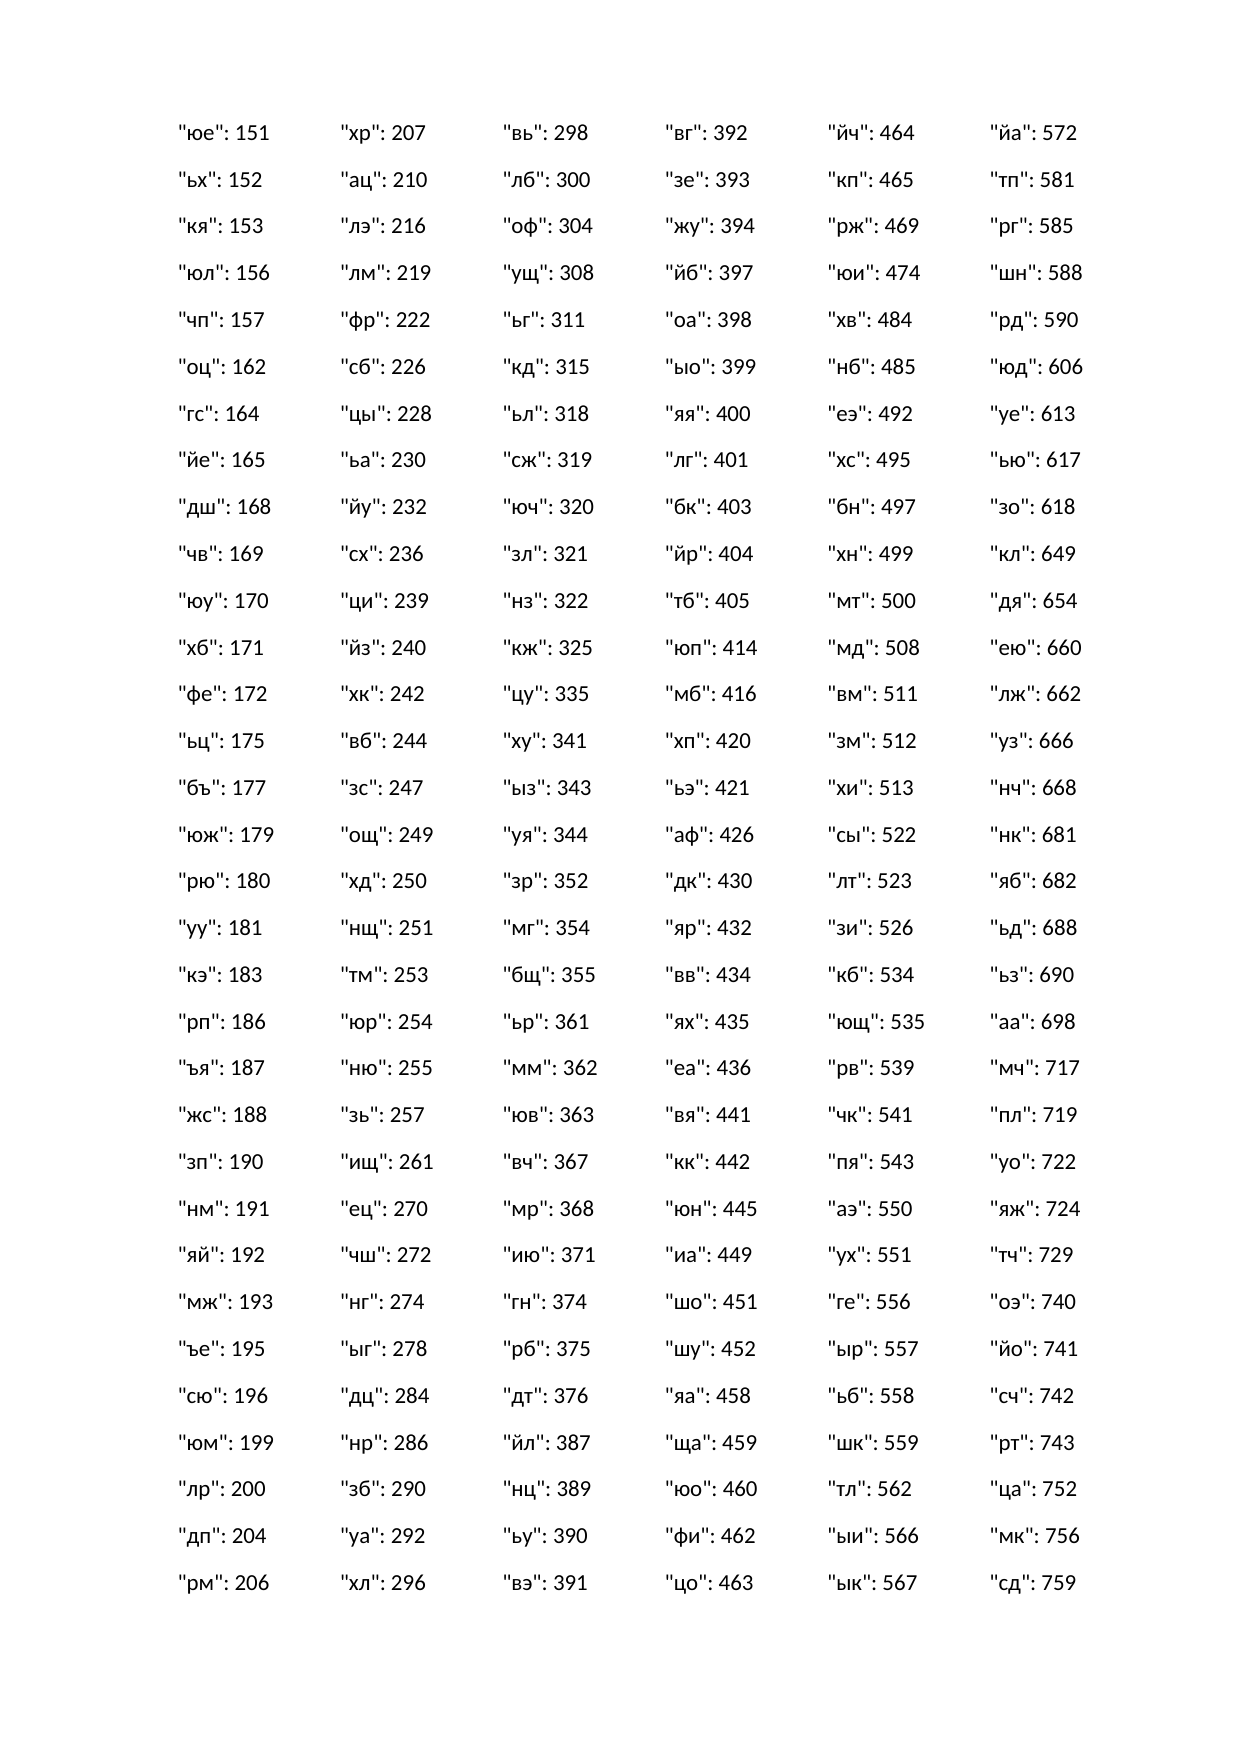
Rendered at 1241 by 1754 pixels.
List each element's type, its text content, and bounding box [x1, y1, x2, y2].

text "ьб": 558 [827, 1381, 989, 1409]
text "мг": 354 [502, 913, 664, 941]
text "вэ": 391 [502, 1568, 664, 1596]
text "оа": 398 [664, 305, 827, 333]
text "сю": 196 [177, 1381, 339, 1409]
text "юп": 414 [664, 633, 827, 661]
text "аэ": 550 [827, 1194, 989, 1222]
text "вв": 434 [664, 960, 827, 988]
text "яй": 192 [177, 1241, 339, 1269]
text "тч": 729 [989, 1241, 1152, 1269]
text "уо": 722 [989, 1147, 1152, 1175]
text "йе": 165 [177, 446, 339, 473]
text "йз": 240 [339, 633, 502, 661]
text "юл": 156 [177, 258, 339, 286]
text "бщ": 355 [502, 960, 664, 988]
text "тп": 581 [989, 165, 1152, 193]
text "еэ": 492 [827, 399, 989, 427]
text "шо": 451 [664, 1287, 827, 1315]
text "дт": 376 [502, 1381, 664, 1409]
text "ьд": 688 [989, 913, 1152, 941]
text "юв": 363 [502, 1100, 664, 1128]
text "мр": 368 [502, 1194, 664, 1222]
text "ощ": 249 [339, 820, 502, 848]
text "дц": 284 [339, 1381, 502, 1409]
text "ьу": 390 [502, 1521, 664, 1549]
text "ци": 239 [339, 586, 502, 614]
text "нщ": 251 [339, 913, 502, 941]
text "кд": 315 [502, 352, 664, 380]
text "ыг": 278 [339, 1334, 502, 1362]
text "цу": 335 [502, 679, 664, 707]
text "ца": 752 [989, 1474, 1152, 1502]
text "юр": 254 [339, 1007, 502, 1035]
text "юо": 460 [664, 1474, 827, 1502]
text "аа": 698 [989, 1007, 1152, 1035]
text "йо": 741 [989, 1334, 1152, 1362]
text "зе": 393 [664, 165, 827, 193]
text "вь": 298 [502, 118, 664, 146]
text "зб": 290 [339, 1474, 502, 1502]
text "вя": 441 [664, 1100, 827, 1128]
text "фе": 172 [177, 679, 339, 707]
text "юм": 199 [177, 1428, 339, 1456]
text "пя": 543 [827, 1147, 989, 1175]
text "ью": 617 [989, 446, 1152, 473]
text "нз": 322 [502, 586, 664, 614]
text "зр": 352 [502, 866, 664, 894]
text "йч": 464 [827, 118, 989, 146]
text "сб": 226 [339, 352, 502, 380]
text "юу": 170 [177, 586, 339, 614]
text "мт": 500 [827, 586, 989, 614]
text "ху": 341 [502, 726, 664, 754]
text "жс": 188 [177, 1100, 339, 1128]
text "сж": 319 [502, 446, 664, 473]
text "кэ": 183 [177, 960, 339, 988]
text "дш": 168 [177, 492, 339, 520]
text "гн": 374 [502, 1287, 664, 1315]
text "зс": 247 [339, 773, 502, 801]
text "тл": 562 [827, 1474, 989, 1502]
text "ьг": 311 [502, 305, 664, 333]
text "ьц": 175 [177, 726, 339, 754]
text "мд": 508 [827, 633, 989, 661]
text "нм": 191 [177, 1194, 339, 1222]
text "йу": 232 [339, 492, 502, 520]
text "ыи": 566 [827, 1521, 989, 1549]
text "мч": 717 [989, 1053, 1152, 1082]
text "ьл": 318 [502, 399, 664, 427]
text "шк": 559 [827, 1428, 989, 1456]
text "хв": 484 [827, 305, 989, 333]
text "ьэ": 421 [664, 773, 827, 801]
text "ух": 551 [827, 1241, 989, 1269]
text "ию": 371 [502, 1241, 664, 1269]
text "ыз": 343 [502, 773, 664, 801]
text "уя": 344 [502, 820, 664, 848]
text "лж": 662 [989, 679, 1152, 707]
text "йа": 572 [989, 118, 1152, 146]
text "ьа": 230 [339, 446, 502, 473]
text "яа": 458 [664, 1381, 827, 1409]
text "вм": 511 [827, 679, 989, 707]
text "нб": 485 [827, 352, 989, 380]
text "гс": 164 [177, 399, 339, 427]
text "рт": 743 [989, 1428, 1152, 1456]
text "сд": 759 [989, 1568, 1152, 1596]
text "рю": 180 [177, 866, 339, 894]
text "ык": 567 [827, 1568, 989, 1596]
text "еа": 436 [664, 1053, 827, 1082]
text "ъя": 187 [177, 1053, 339, 1082]
text "ях": 435 [664, 1007, 827, 1035]
text "зм": 512 [827, 726, 989, 754]
text "ьх": 152 [177, 165, 339, 193]
text "йл": 387 [502, 1428, 664, 1456]
text "тб": 405 [664, 586, 827, 614]
text "мм": 362 [502, 1053, 664, 1082]
text "ыо": 399 [664, 352, 827, 380]
text "рд": 590 [989, 305, 1152, 333]
text "кк": 442 [664, 1147, 827, 1175]
text "яб": 682 [989, 866, 1152, 894]
text "лт": 523 [827, 866, 989, 894]
text "уе": 613 [989, 399, 1152, 427]
text "шн": 588 [989, 258, 1152, 286]
text "шу": 452 [664, 1334, 827, 1362]
text "оэ": 740 [989, 1287, 1152, 1315]
text "сх": 236 [339, 539, 502, 567]
text "хс": 495 [827, 446, 989, 473]
text "мк": 756 [989, 1521, 1152, 1549]
text "зи": 526 [827, 913, 989, 941]
text "ьр": 361 [502, 1007, 664, 1035]
text "рп": 186 [177, 1007, 339, 1035]
text "чв": 169 [177, 539, 339, 567]
text "ща": 459 [664, 1428, 827, 1456]
text "кя": 153 [177, 212, 339, 240]
text "нг": 274 [339, 1287, 502, 1315]
text "чк": 541 [827, 1100, 989, 1128]
text "зл": 321 [502, 539, 664, 567]
text "чп": 157 [177, 305, 339, 333]
text "ющ": 535 [827, 1007, 989, 1035]
text "ыр": 557 [827, 1334, 989, 1362]
text "юд": 606 [989, 352, 1152, 380]
text "лб": 300 [502, 165, 664, 193]
text "кл": 649 [989, 539, 1152, 567]
text "оф": 304 [502, 212, 664, 240]
text "рг": 585 [989, 212, 1152, 240]
text "нц": 389 [502, 1474, 664, 1502]
text "чш": 272 [339, 1241, 502, 1269]
text "фи": 462 [664, 1521, 827, 1549]
text "хл": 296 [339, 1568, 502, 1596]
text "лг": 401 [664, 446, 827, 473]
text "ец": 270 [339, 1194, 502, 1222]
text "дк": 430 [664, 866, 827, 894]
text "пл": 719 [989, 1100, 1152, 1128]
text "уз": 666 [989, 726, 1152, 754]
text "юч": 320 [502, 492, 664, 520]
text "хп": 420 [664, 726, 827, 754]
text "бн": 497 [827, 492, 989, 520]
text "ищ": 261 [339, 1147, 502, 1175]
text "йб": 397 [664, 258, 827, 286]
text "ню": 255 [339, 1053, 502, 1082]
text "юж": 179 [177, 820, 339, 848]
text "мж": 193 [177, 1287, 339, 1315]
text "фр": 222 [339, 305, 502, 333]
text "яя": 400 [664, 399, 827, 427]
text "бк": 403 [664, 492, 827, 520]
text "зо": 618 [989, 492, 1152, 520]
text "хд": 250 [339, 866, 502, 894]
text "зь": 257 [339, 1100, 502, 1128]
text "вч": 367 [502, 1147, 664, 1175]
text "ьз": 690 [989, 960, 1152, 988]
text "тм": 253 [339, 960, 502, 988]
text "сы": 522 [827, 820, 989, 848]
text "ею": 660 [989, 633, 1152, 661]
text "ущ": 308 [502, 258, 664, 286]
text "нч": 668 [989, 773, 1152, 801]
text "кп": 465 [827, 165, 989, 193]
text "юн": 445 [664, 1194, 827, 1222]
text "вг": 392 [664, 118, 827, 146]
text "ац": 210 [339, 165, 502, 193]
text "оц": 162 [177, 352, 339, 380]
text "иа": 449 [664, 1241, 827, 1269]
text "дя": 654 [989, 586, 1152, 614]
text "зп": 190 [177, 1147, 339, 1175]
text "лр": 200 [177, 1474, 339, 1502]
text "цы": 228 [339, 399, 502, 427]
text "дп": 204 [177, 1521, 339, 1549]
text "вб": 244 [339, 726, 502, 754]
text "юе": 151 [177, 118, 339, 146]
text "рм": 206 [177, 1568, 339, 1596]
text "рж": 469 [827, 212, 989, 240]
text "яж": 724 [989, 1194, 1152, 1222]
text "сч": 742 [989, 1381, 1152, 1409]
text "кб": 534 [827, 960, 989, 988]
text "уу": 181 [177, 913, 339, 941]
text "нр": 286 [339, 1428, 502, 1456]
text "кж": 325 [502, 633, 664, 661]
text "бъ": 177 [177, 773, 339, 801]
text "цо": 463 [664, 1568, 827, 1596]
text "рв": 539 [827, 1053, 989, 1082]
text "хн": 499 [827, 539, 989, 567]
text "хк": 242 [339, 679, 502, 707]
text "йр": 404 [664, 539, 827, 567]
text "нк": 681 [989, 820, 1152, 848]
text "лм": 219 [339, 258, 502, 286]
text "хр": 207 [339, 118, 502, 146]
text "аф": 426 [664, 820, 827, 848]
text "рб": 375 [502, 1334, 664, 1362]
text "ге": 556 [827, 1287, 989, 1315]
text "юи": 474 [827, 258, 989, 286]
text "жу": 394 [664, 212, 827, 240]
text "хи": 513 [827, 773, 989, 801]
text "ъе": 195 [177, 1334, 339, 1362]
text "яр": 432 [664, 913, 827, 941]
text "мб": 416 [664, 679, 827, 707]
text "уа": 292 [339, 1521, 502, 1549]
text "лэ": 216 [339, 212, 502, 240]
text "хб": 171 [177, 633, 339, 661]
